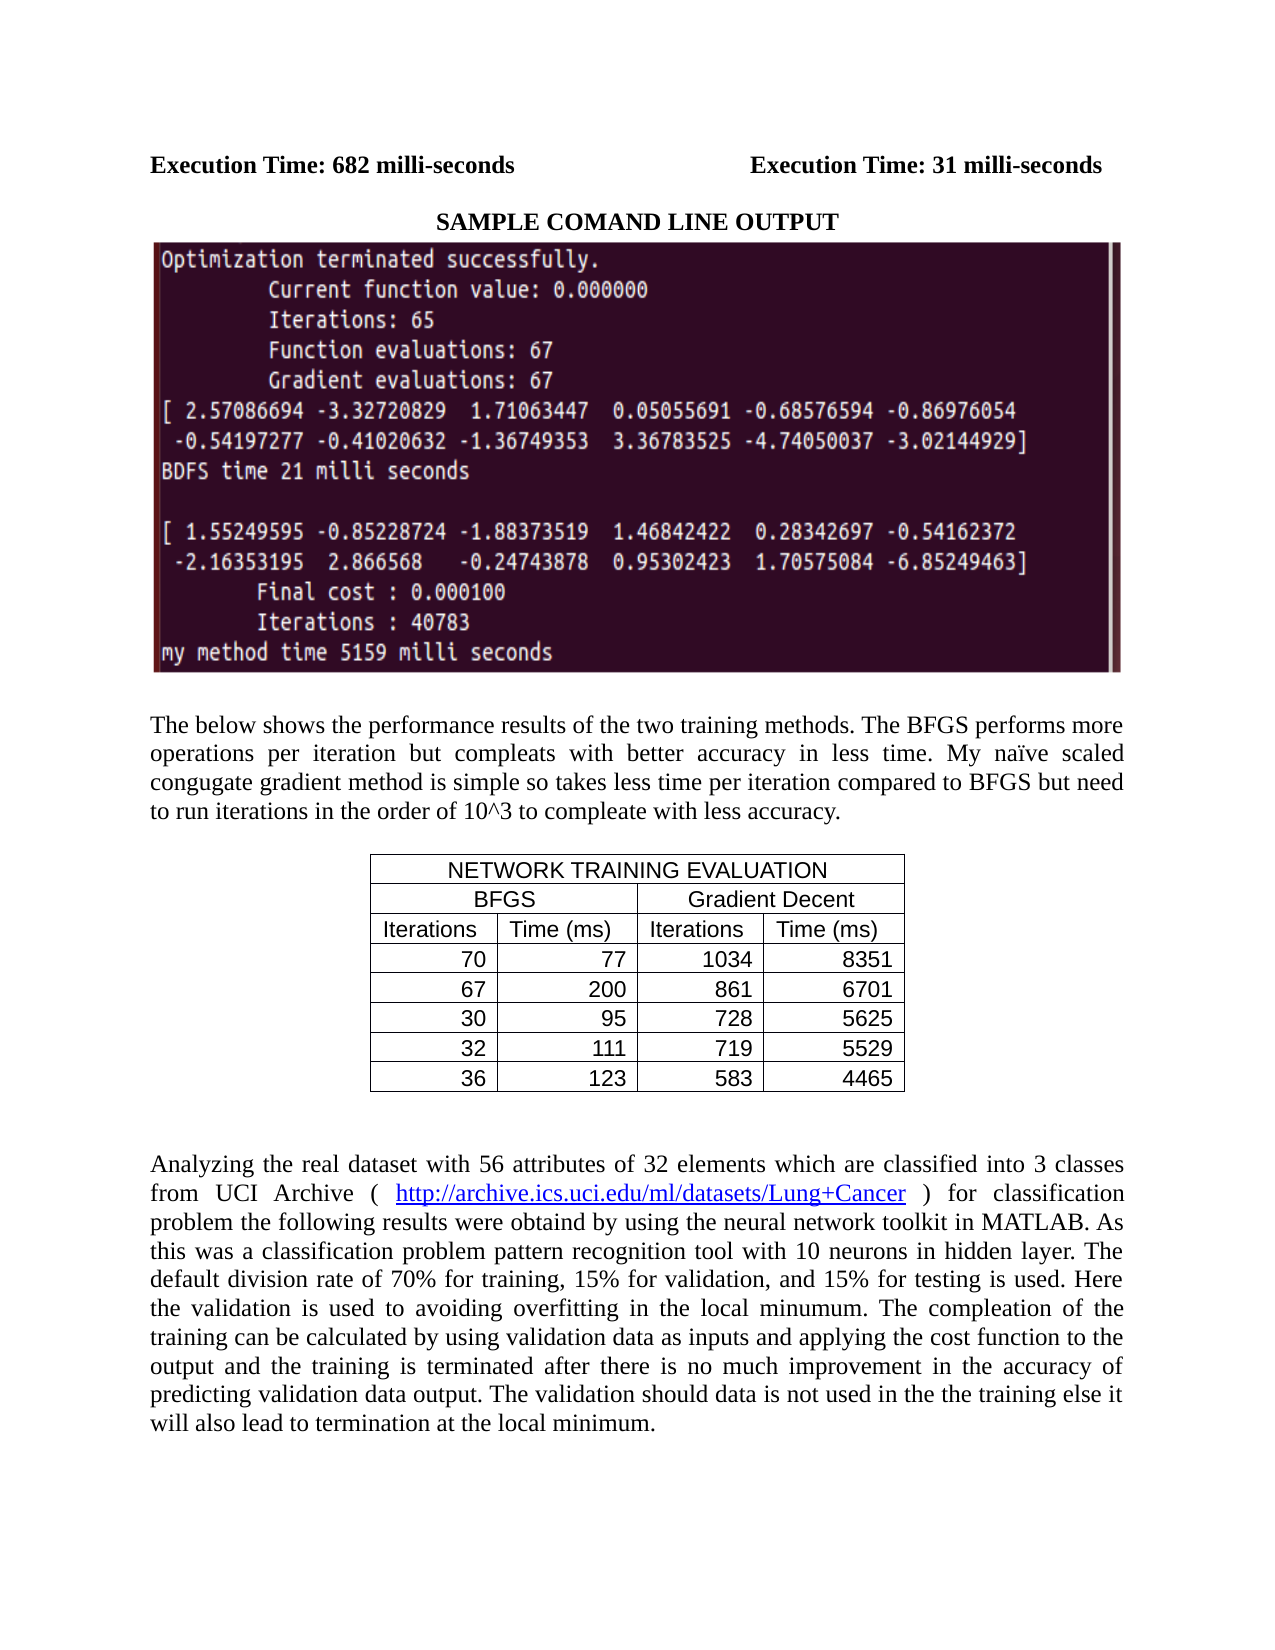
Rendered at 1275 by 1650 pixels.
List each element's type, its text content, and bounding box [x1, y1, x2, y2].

table_cell 32 [371, 1033, 497, 1061]
table_cell Gradient Decent [638, 884, 904, 913]
table_cell 123 [498, 1062, 637, 1091]
table_cell Time (ms) [764, 914, 904, 942]
picture [150, 236, 1125, 681]
table_cell 6701 [764, 973, 904, 1002]
text The below shows the performance results of the two training methods. The BFGS performs more operations per iteration but compleats with better accuracy in less time. My naïve scaled congugate gradient method is simple so takes less time per iteration compared to BFGS but need to run iterations in the order of 10^3 to compleate with less accuracy. [150, 710, 1125, 825]
table_cell 1034 [638, 944, 763, 972]
table_cell Time (ms) [498, 914, 637, 942]
table_cell 8351 [764, 944, 904, 972]
table_cell 200 [498, 973, 637, 1002]
table_cell 719 [638, 1033, 763, 1061]
table_cell 861 [638, 973, 763, 1002]
table_header NETWORK TRAINING EVALUATION [371, 855, 904, 883]
table_cell 5529 [764, 1033, 904, 1061]
table_cell 4465 [764, 1062, 904, 1091]
text Analyzing the real dataset with 56 attributes of 32 elements which are classified into 3 classes from UCI Archive ( http://archive.ics.uci.edu/ml/datasets/Lung+Cancer ) for classification problem the following results were obtaind by using the neural network toolkit in MATLAB. As this was a classification problem pattern recognition tool with 10 neurons in hidden layer. The default division rate of 70% for training, 15% for validation, and 15% for testing is used. Here the validation is used to avoiding overfitting in the local minumum. The compleation of the training can be calculated by using validation data as inputs and applying the cost function to the output and the training is terminated after there is no much improvement in the accuracy of predicting validation data output. The validation should data is not used in the the training else it will also lead to termination at the local minimum. [150, 1149, 1125, 1437]
table_cell 70 [371, 944, 497, 972]
table_cell 30 [371, 1003, 497, 1032]
table_cell 36 [371, 1062, 497, 1091]
table_cell 67 [371, 973, 497, 1002]
table_cell 728 [638, 1003, 763, 1032]
table_cell 111 [498, 1033, 637, 1061]
table_cell 77 [498, 944, 637, 972]
text Execution Time: 682 milli-seconds Execution Time: 31 milli-seconds [150, 150, 1125, 179]
text SAMPLE COMAND LINE OUTPUT [150, 207, 1125, 236]
table_cell 95 [498, 1003, 637, 1032]
table_cell Iterations [371, 914, 497, 942]
table_cell 583 [638, 1062, 763, 1091]
table_cell 5625 [764, 1003, 904, 1032]
table_cell BFGS [371, 884, 637, 913]
table_cell Iterations [638, 914, 763, 942]
